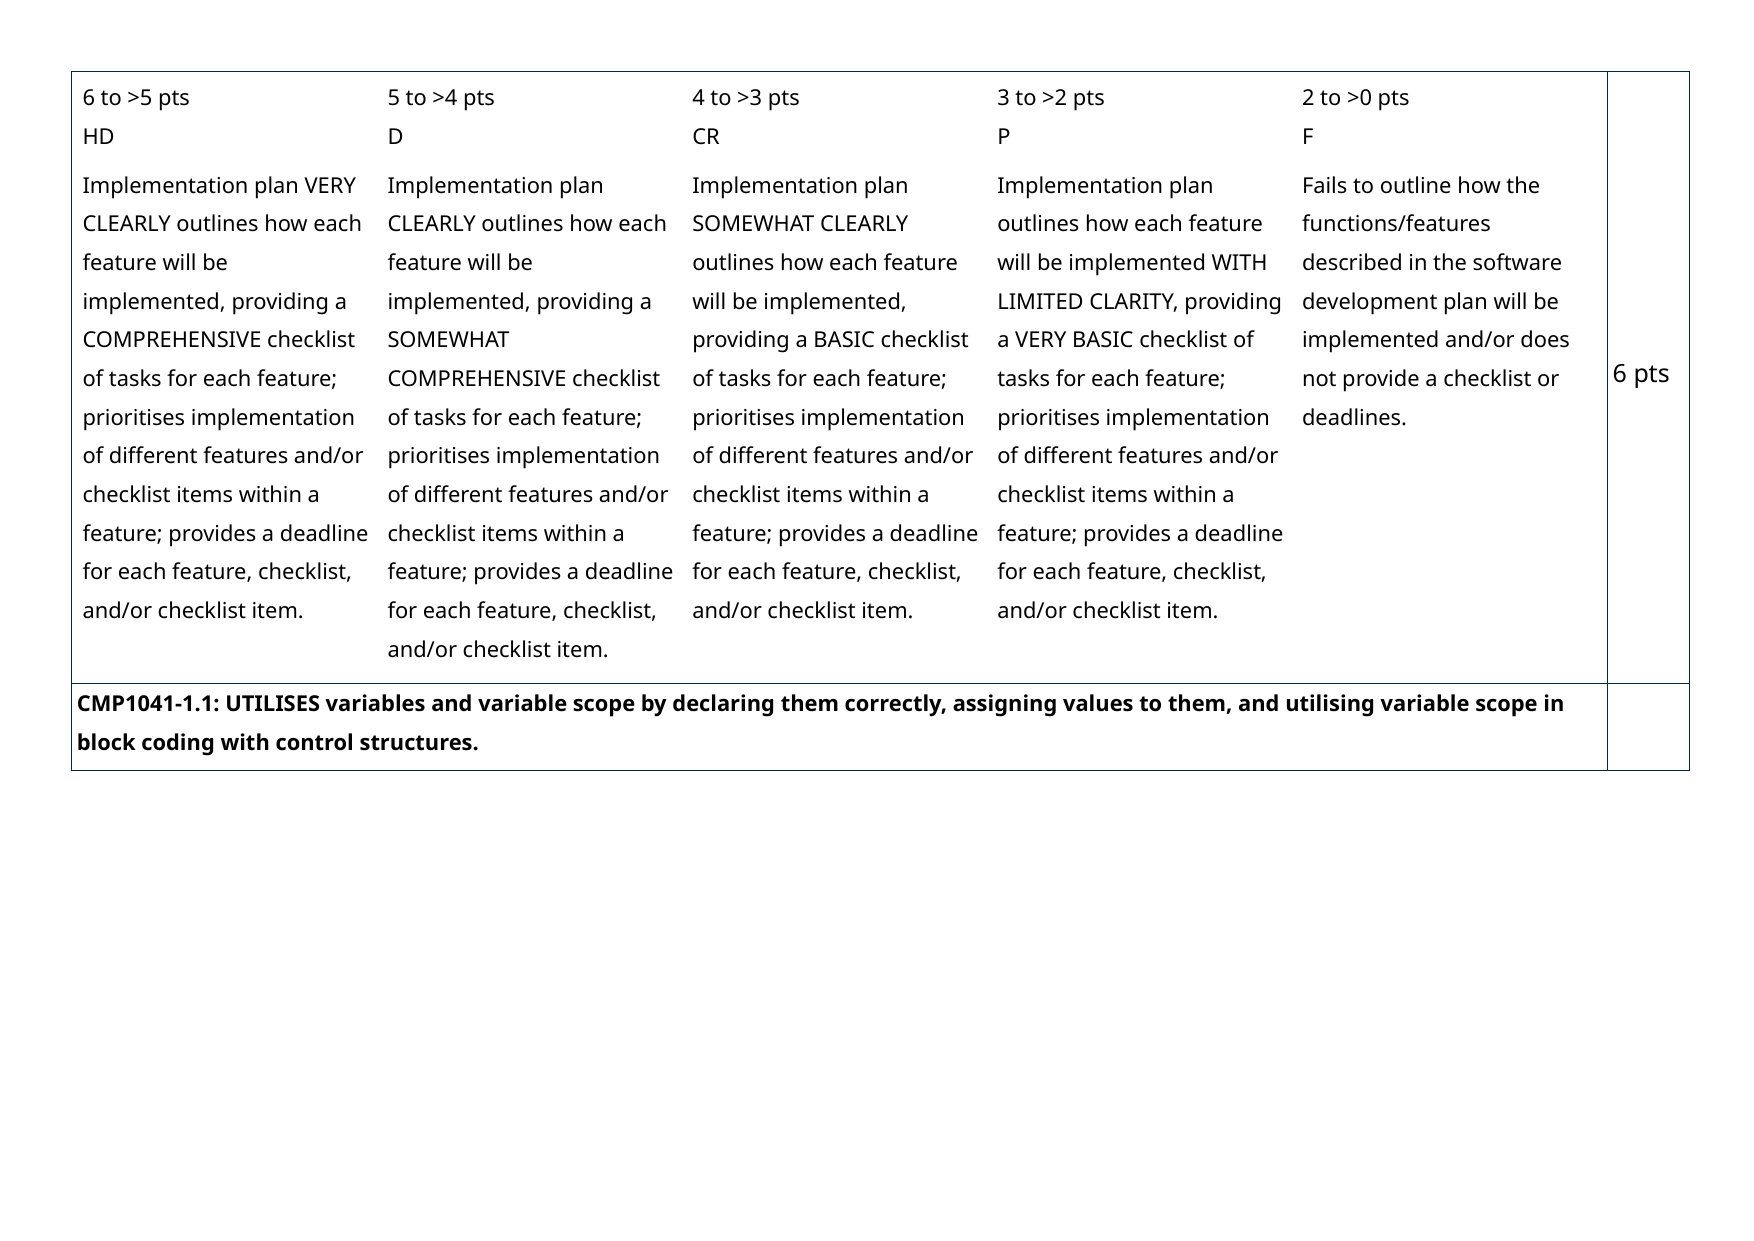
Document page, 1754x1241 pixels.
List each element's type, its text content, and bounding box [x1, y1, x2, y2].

table_header 2 to >0 pts F [1296, 77, 1601, 164]
table_cell Implementation plan SOMEWHAT CLEARLY outlines how each feature will be implemented, providing a BASIC checklist of tasks for each feature; prioritises implementation of different features and/or checklist items within a feature; provides a deadline for each feature, checklist, and/or checklist item. [686, 164, 991, 677]
table_cell Fails to outline how the functions/features described in the software development plan will be implemented and/or does not provide a checklist or deadlines. [1296, 164, 1601, 677]
table_cell 6 pts [1608, 72, 1689, 682]
table_header 4 to >3 pts CR [686, 77, 991, 164]
table_header 3 to >2 pts P [991, 77, 1296, 164]
table_header 6 to >5 pts HD [77, 77, 381, 164]
table_header 5 to >4 pts D [381, 77, 686, 164]
table_cell [72, 72, 1607, 682]
table_cell Implementation plan outlines how each feature will be implemented WITH LIMITED CLARITY, providing a VERY BASIC checklist of tasks for each feature; prioritises implementation of different features and/or checklist items within a feature; provides a deadline for each feature, checklist, and/or checklist item. [991, 164, 1296, 677]
table_cell Implementation plan VERY CLEARLY outlines how each feature will be implemented, providing a COMPREHENSIVE checklist of tasks for each feature; prioritises implementation of different features and/or checklist items within a feature; provides a deadline for each feature, checklist, and/or checklist item. [77, 164, 381, 677]
table_cell Implementation plan CLEARLY outlines how each feature will be implemented, providing a SOMEWHAT COMPREHENSIVE checklist of tasks for each feature; prioritises implementation of different features and/or checklist items within a feature; provides a deadline for each feature, checklist, and/or checklist item. [381, 164, 686, 677]
table_cell [1608, 684, 1689, 770]
table_cell CMP1041-1.1: UTILISES variables and variable scope by declaring them correctly, assigning values to them, and utilising variable scope in block coding with control structures. [72, 684, 1607, 770]
